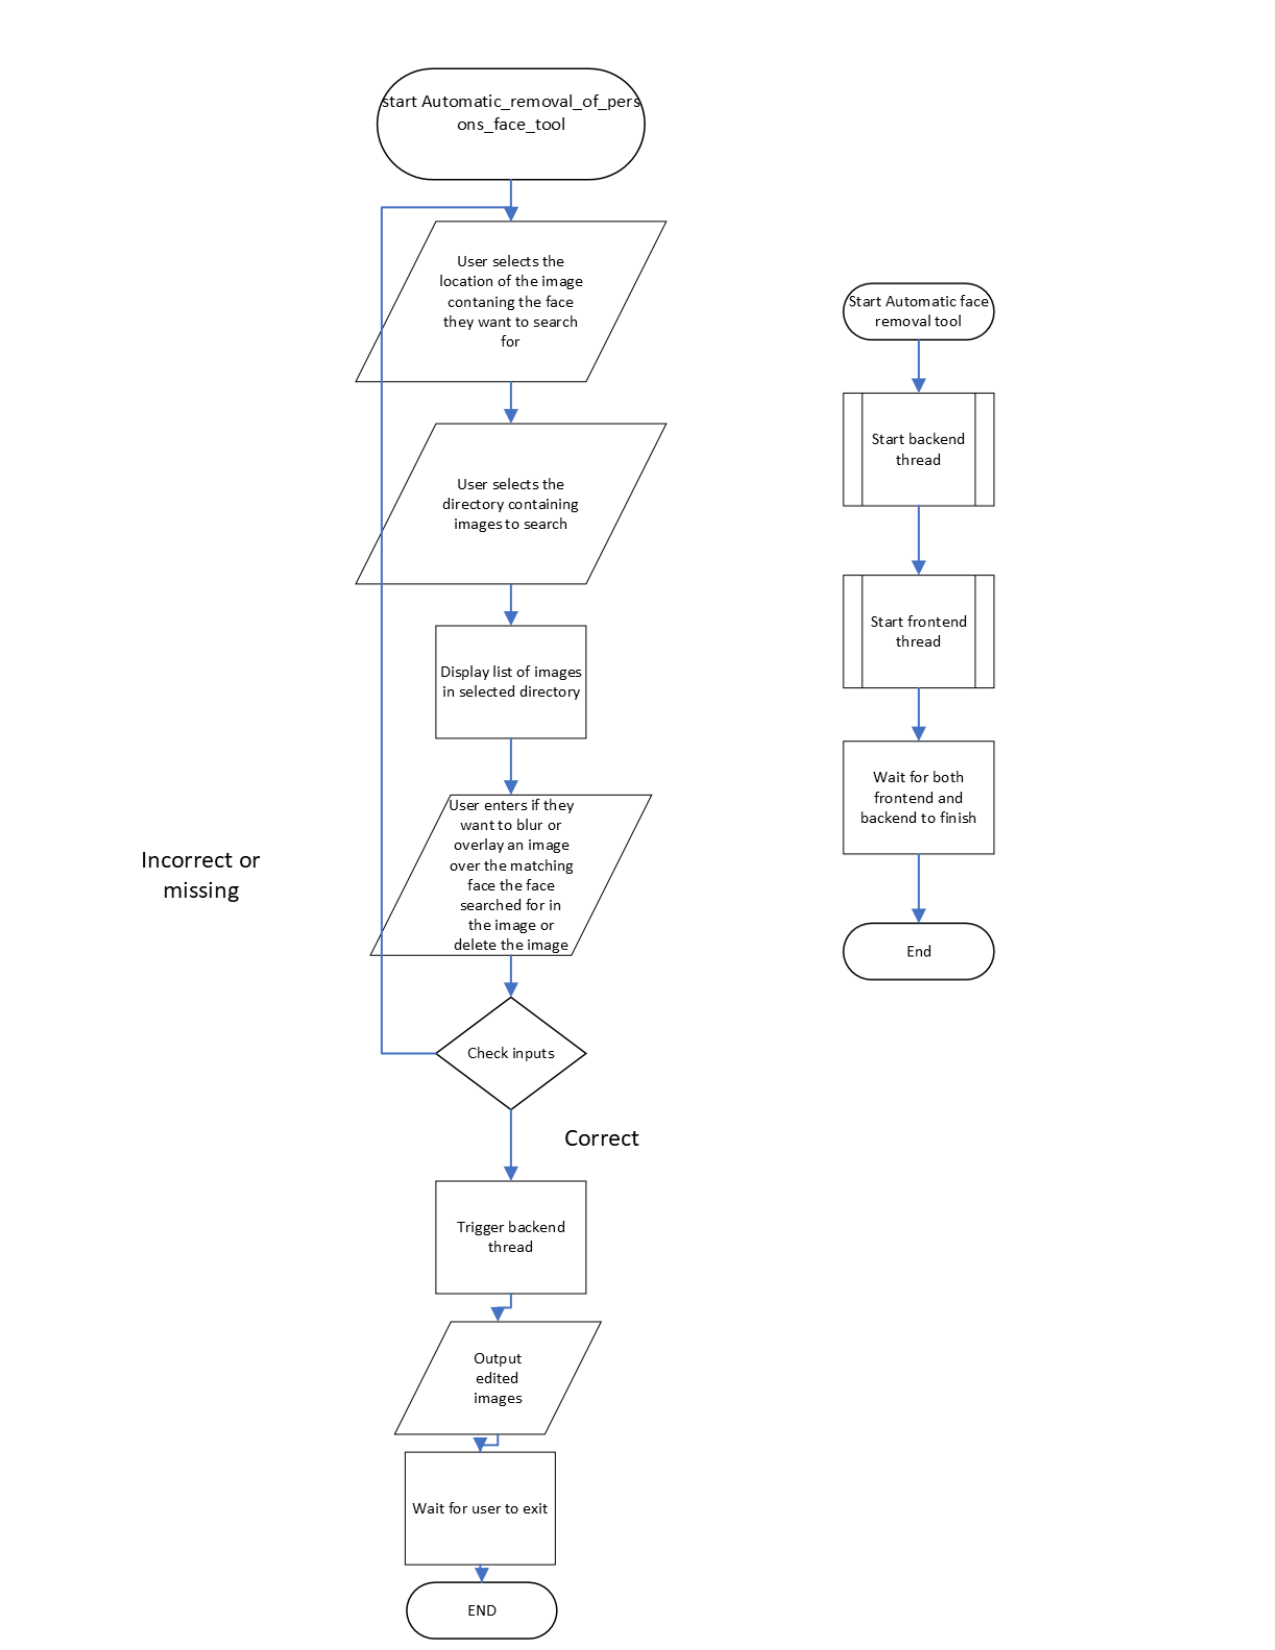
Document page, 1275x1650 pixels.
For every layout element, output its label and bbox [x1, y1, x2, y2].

picture [118, 58, 678, 1650]
picture [830, 273, 1011, 991]
